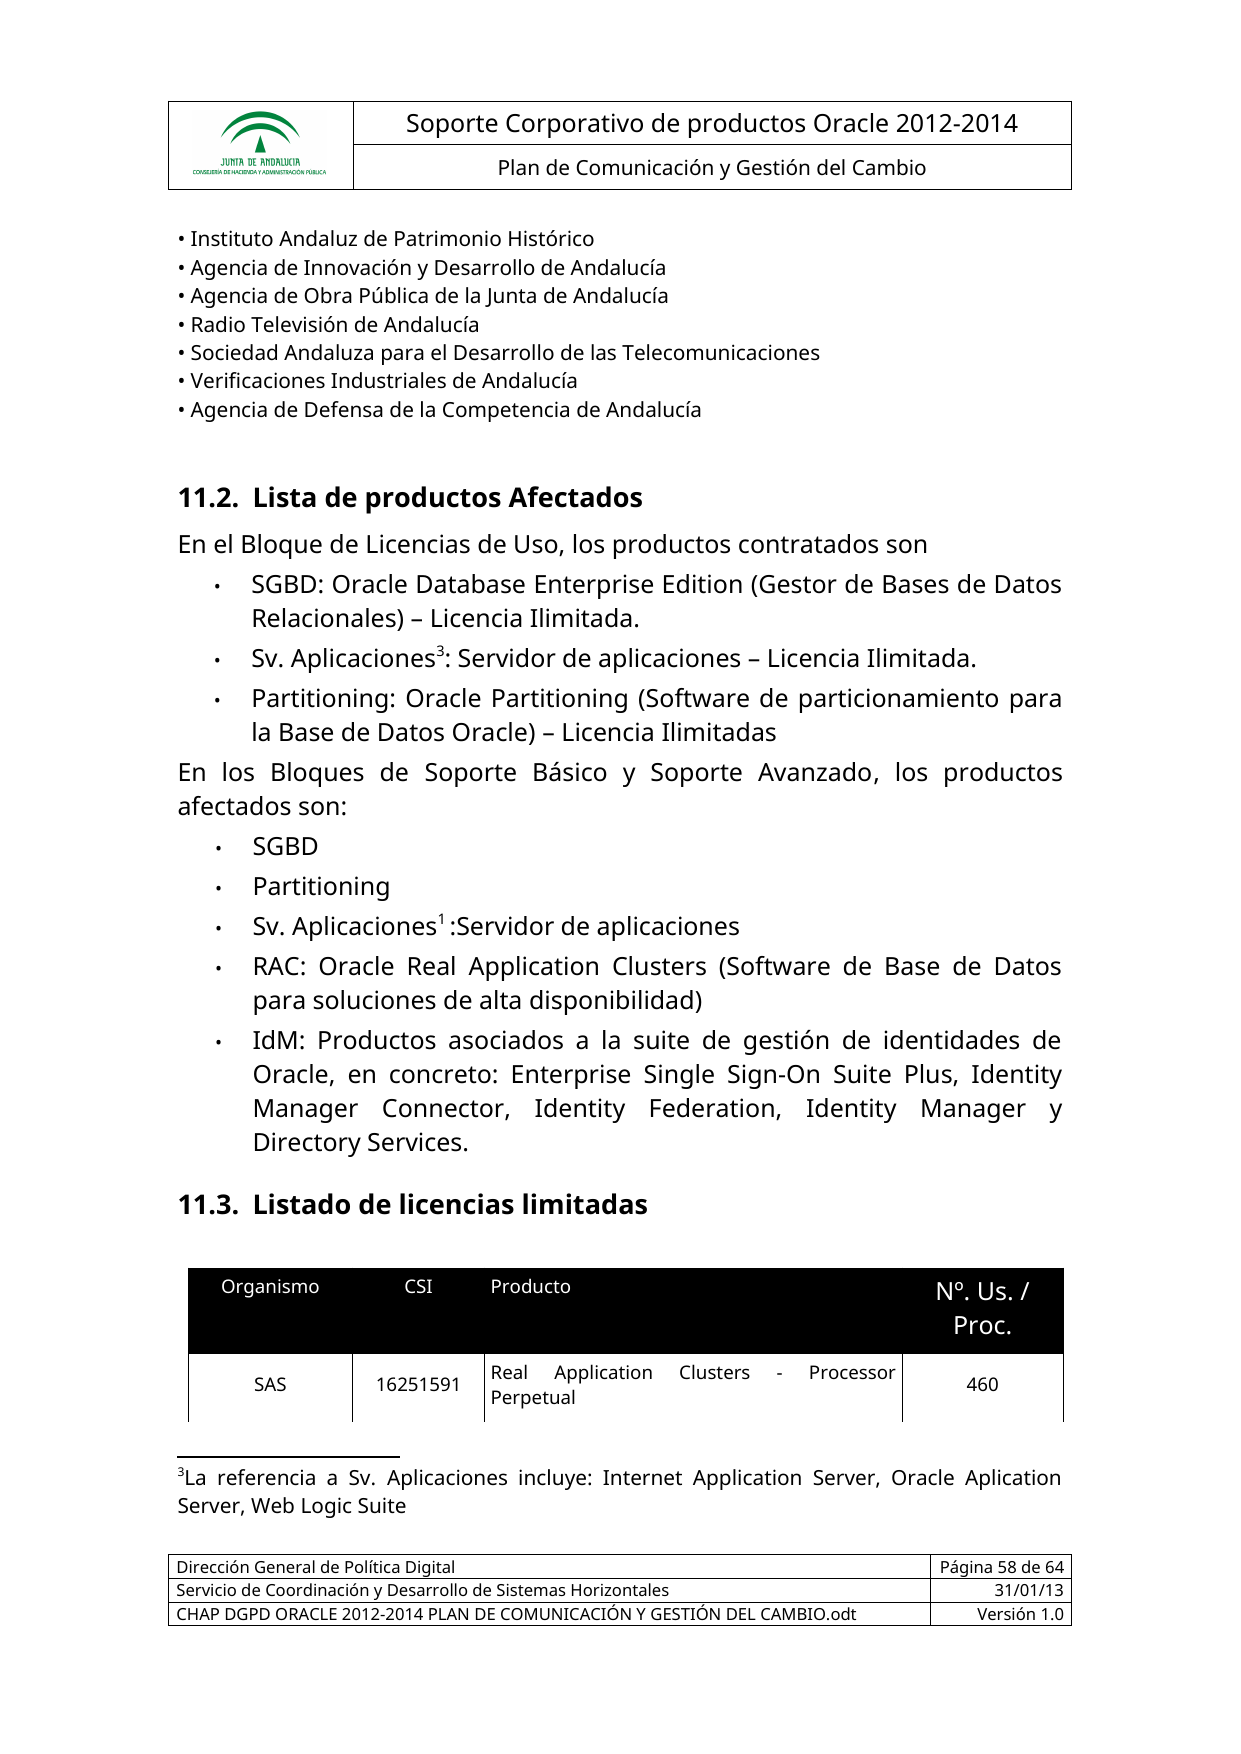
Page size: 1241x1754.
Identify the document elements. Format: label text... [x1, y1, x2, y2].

list IdM: Productos asociados a la suite de gestión de identidades de Oracle, en concreto: Enterprise Single Sign-On Suite Plus, Identity Manager Connector, Identity Federation, Identity Manager y Directory Services. [215, 1023, 1063, 1159]
list Partitioning: Oracle Partitioning (Software de particionamiento para la Base de Datos Oracle) – Licencia Ilimitadas [213, 680, 1063, 748]
picture [192, 110, 327, 175]
list RAC: Oracle Real Application Clusters (Software de Base de Datos para soluciones de alta disponibilidad) [215, 948, 1063, 1017]
table_cell 16251591 [353, 1354, 484, 1422]
list SGBD: Oracle Database Enterprise Edition (Gestor de Bases de Datos Relacionales) – Licencia Ilimitada. [213, 566, 1063, 634]
text • Sociedad Andaluza para el Desarrollo de las Telecomunicaciones [177, 338, 1063, 367]
list Sv. Aplicaciones: Servidor de aplicaciones – Licencia Ilimitada. [213, 640, 1063, 674]
text En los Bloques de Soporte Básico y Soporte Avanzado, los productos afectados son: [177, 754, 1063, 823]
text • Radio Televisión de Andalucía [177, 310, 1063, 338]
list La referencia a Sv. Aplicaciones incluye: Internet Application Server, Oracle Aplication Server, Web Logic Suite [177, 1463, 1063, 1520]
text • Agencia de Innovación y Desarrollo de Andalucía [177, 253, 1063, 281]
text • Agencia de Defensa de la Competencia de Andalucía [177, 395, 1063, 423]
text • Instituto Andaluz de Patrimonio Histórico [177, 224, 1063, 253]
table_header Organismo [189, 1269, 352, 1353]
table_header CSI [353, 1269, 484, 1353]
text • Agencia de Obra Pública de la Junta de Andalucía [177, 281, 1063, 310]
table_header Producto [485, 1269, 902, 1353]
subtitle Lista de productos Afectados [177, 483, 1063, 514]
list Partitioning [215, 868, 1063, 903]
table_cell Real Application Clusters - Processor Perpetual [485, 1354, 902, 1422]
text En el Bloque de Licencias de Uso, los productos contratados son [177, 526, 1063, 560]
list Sv. Aplicaciones1 :Servidor de aplicaciones [215, 908, 1063, 943]
table_cell 460 [903, 1354, 1063, 1422]
list SGBD [215, 828, 1063, 863]
text • Verificaciones Industriales de Andalucía [177, 367, 1063, 395]
subtitle Listado de licencias limitadas [177, 1190, 1063, 1221]
table_header Nº. Us. / Proc. [903, 1269, 1063, 1353]
table_cell SAS [189, 1354, 352, 1422]
